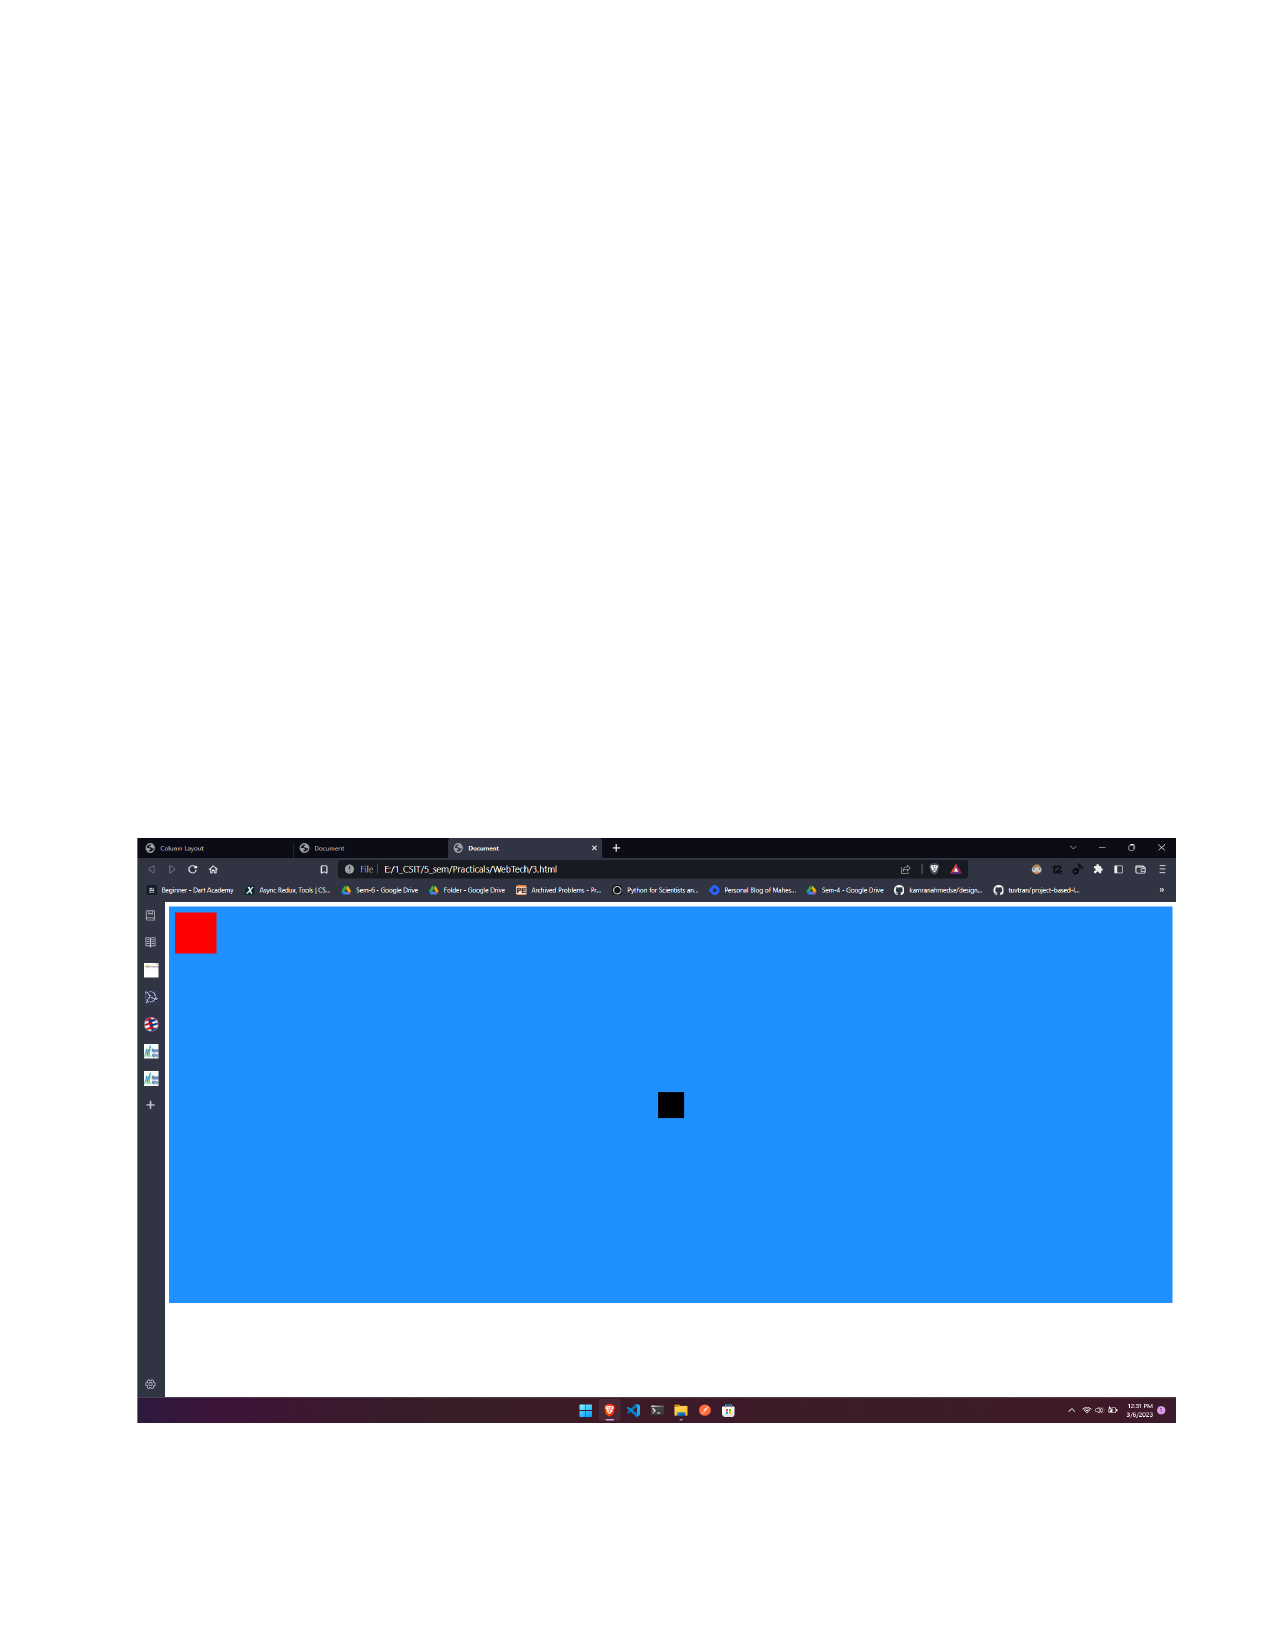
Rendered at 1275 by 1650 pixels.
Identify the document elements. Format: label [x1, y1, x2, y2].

picture [137, 838, 1176, 1423]
